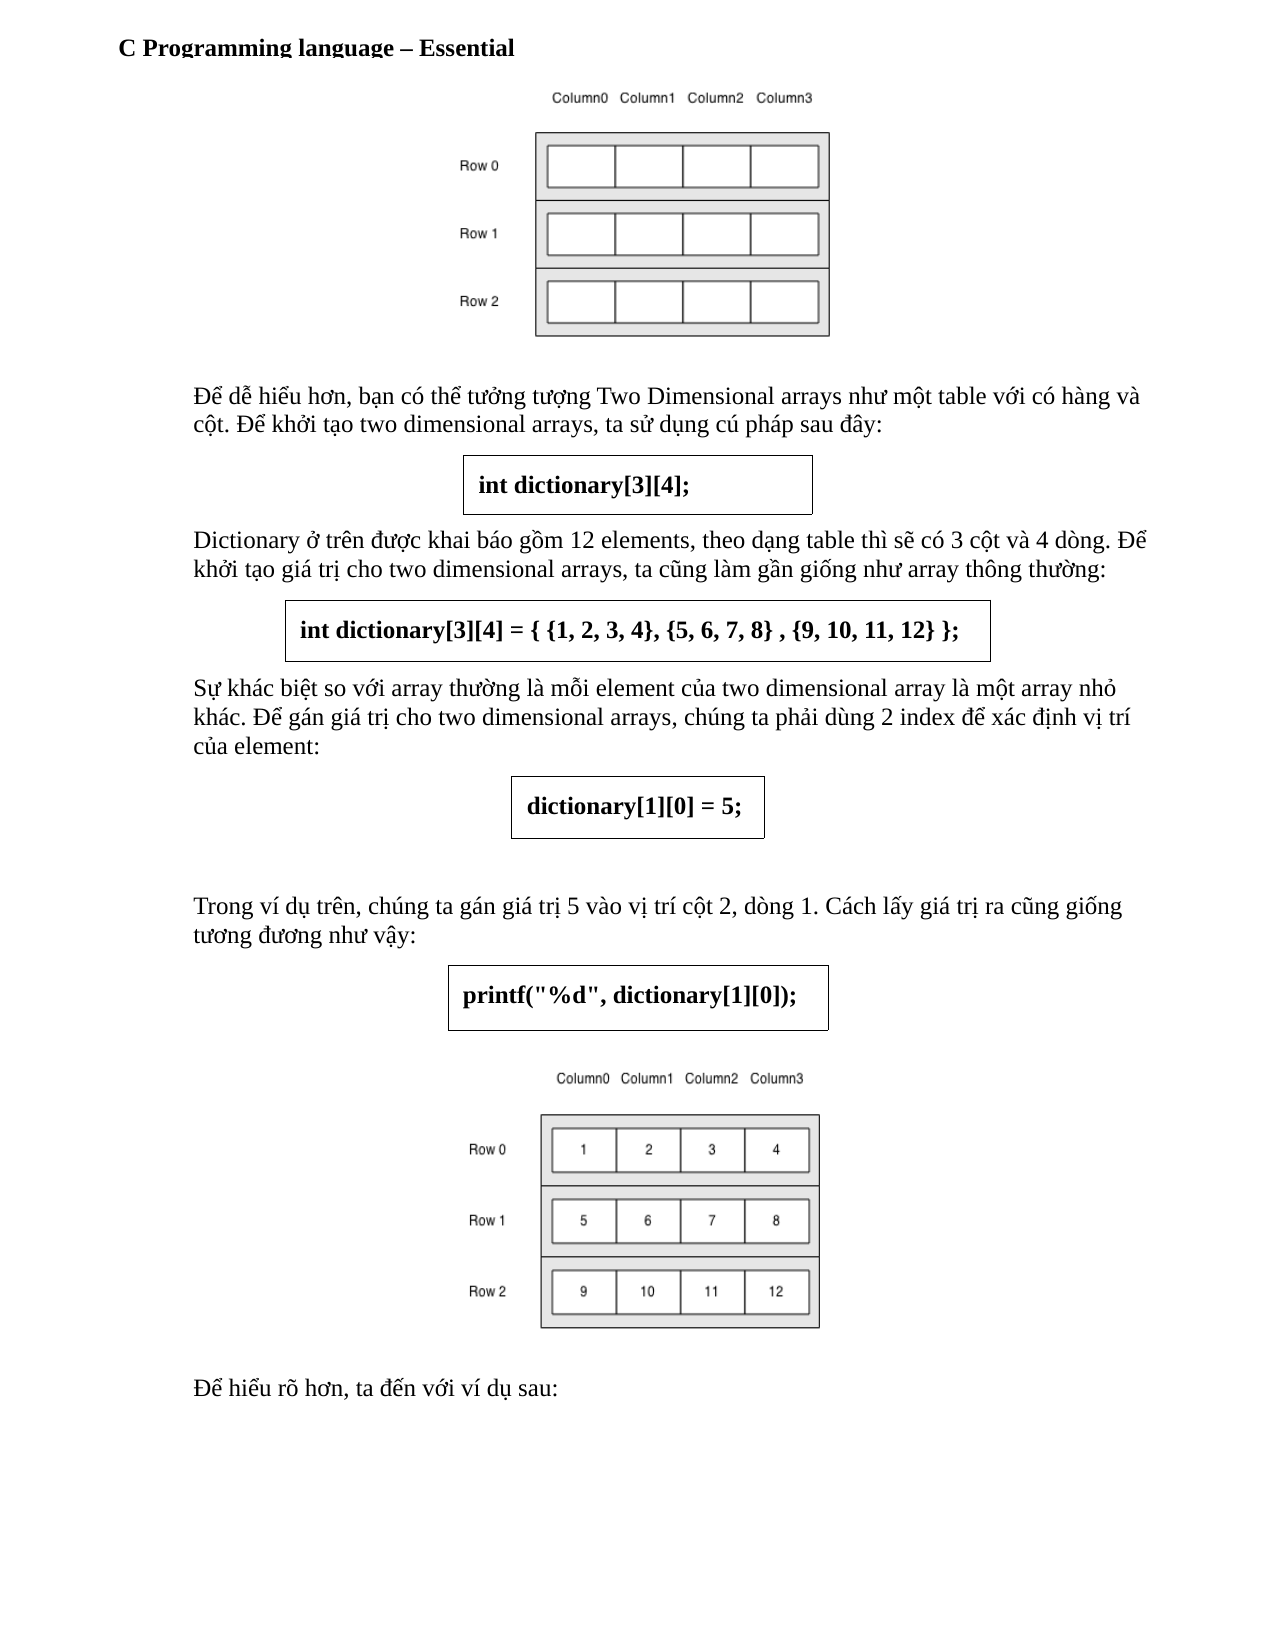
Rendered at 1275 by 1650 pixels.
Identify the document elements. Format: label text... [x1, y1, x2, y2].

list dictionary[1][0] = 5; [527, 791, 748, 820]
list printf("%d", dictionary[1][0]); [463, 981, 812, 1009]
list int dictionary[3][4]; [478, 470, 797, 499]
list int dictionary[3][4] = { {1, 2, 3, 4}, {5, 6, 7, 8} , {9, 10, 11, 12} }; [300, 615, 975, 643]
picture [455, 1067, 821, 1332]
list Dictionary ở trên được khai báo gồm 12 elements, theo dạng table thì sẽ có 3 cột và 4 dòng. Để khởi tạo giá trị cho two dimensional arrays, ta cũng làm gần giống như array thông thường: [156, 451, 1157, 583]
list Trong ví dụ trên, chúng ta gán giá trị 5 vào vị trí cột 2, dòng 1. Cách lấy giá trị ra cũng giống tương đương như vậy: [156, 891, 1157, 949]
picture [445, 87, 830, 340]
list Để dễ hiểu hơn, bạn có thể tưởng tượng Two Dimensional arrays như một table với có hàng và cột. Để khởi tạo two dimensional arrays, ta sử dụng cú pháp sau đây: [156, 381, 1157, 438]
list Sự khác biệt so với array thường là mỗi element của two dimensional array là một array nhỏ khác. Để gán giá trị cho two dimensional arrays, chúng ta phải dùng 2 index để xác định vị trí của element: [156, 596, 1157, 760]
list Để hiểu rõ hơn, ta đến với ví dụ sau: [156, 1373, 1157, 1401]
